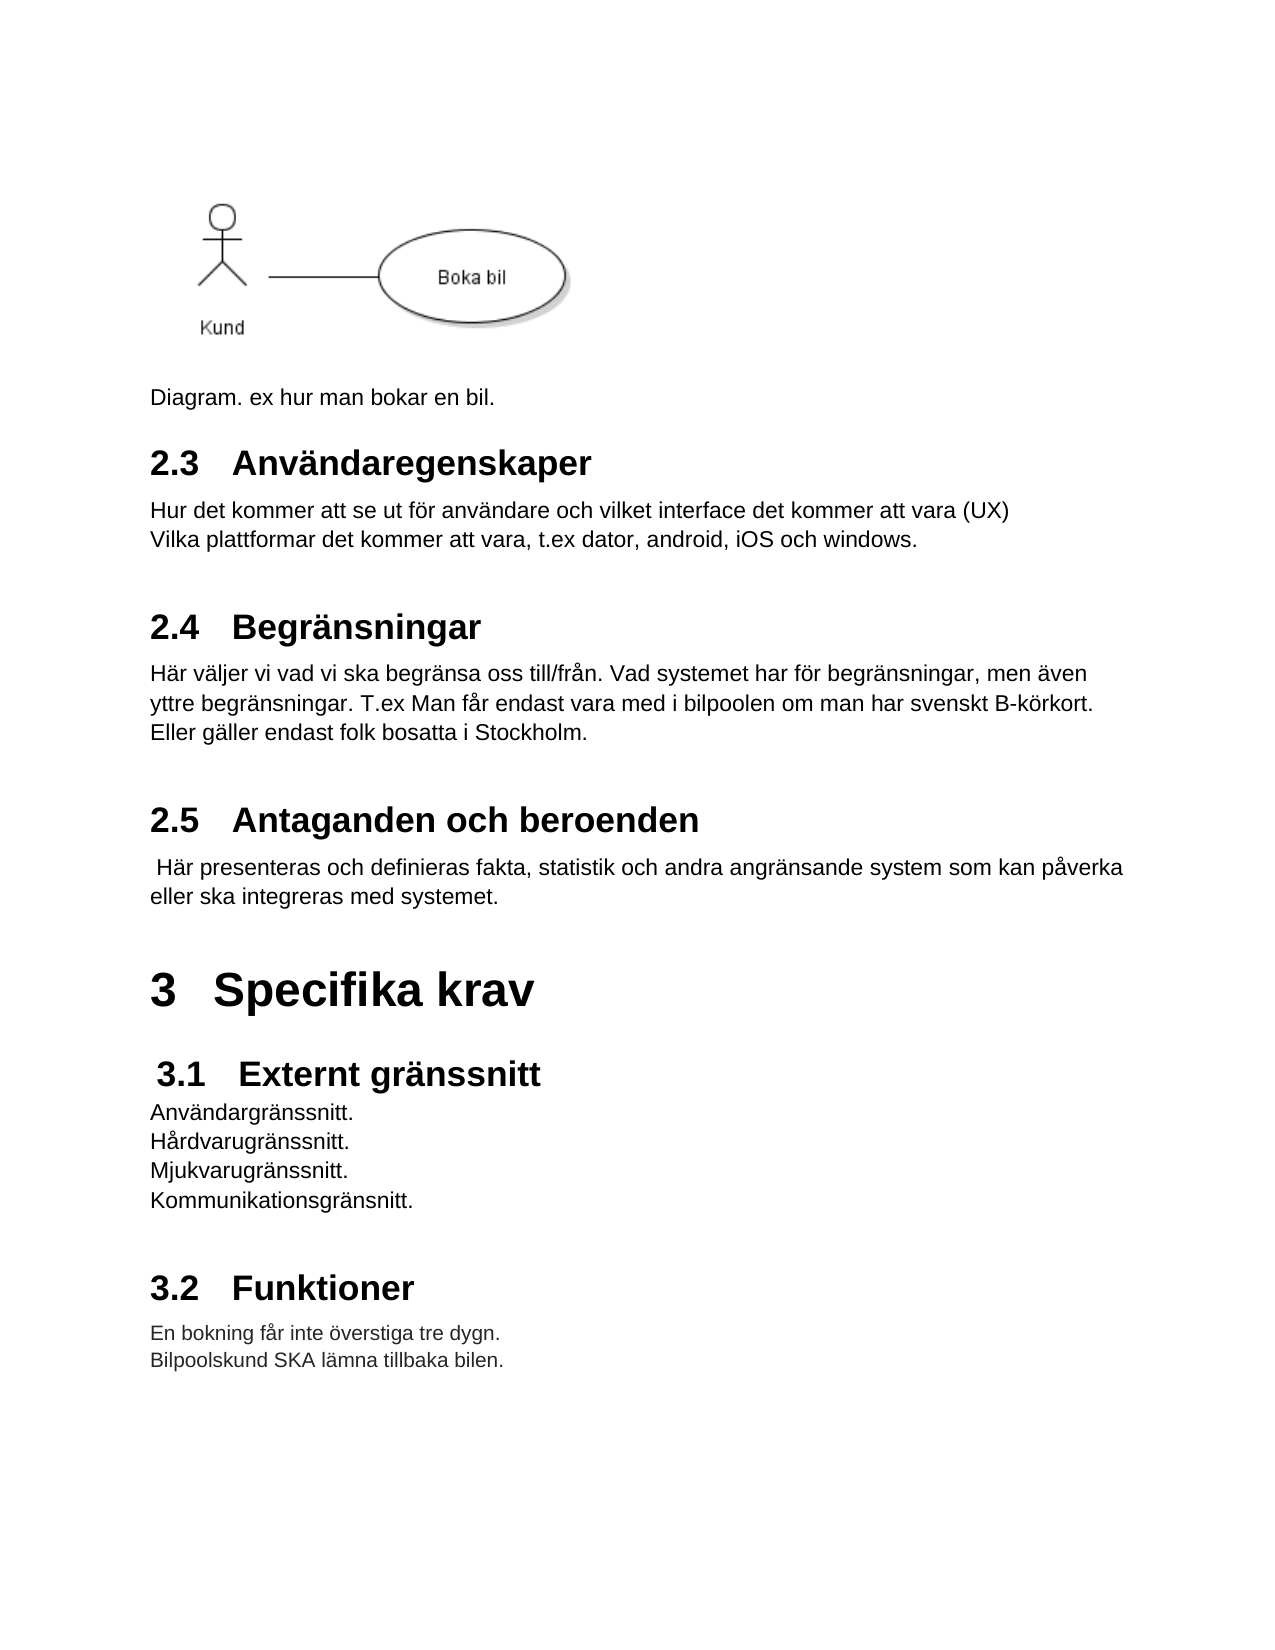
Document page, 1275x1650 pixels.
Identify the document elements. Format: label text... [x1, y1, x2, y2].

text Vilka plattformar det kommer att vara, t.ex dator, android, iOS och windows. [150, 527, 1125, 552]
text Bilpoolskund SKA lämna tillbaka bilen. [150, 1348, 1125, 1372]
subtitle 2.5 Antaganden och beroenden [150, 800, 1125, 840]
text Hårdvarugränssnitt. [150, 1129, 1125, 1154]
text Hur det kommer att se ut för användare och vilket interface det kommer att vara (UX) [150, 497, 1125, 523]
text Användargränssnitt. [150, 1099, 1125, 1125]
text Mjukvarugränssnitt. [150, 1158, 1125, 1184]
text En bokning får inte överstiga tre dygn. [150, 1322, 1125, 1345]
text 3.1 Externt gränssnitt [150, 1054, 1125, 1093]
text Kommunikationsgränsnitt. [150, 1187, 1125, 1213]
subtitle 2.3 Användaregenskaper [150, 443, 1125, 483]
text Diagram. ex hur man bokar en bil. [150, 385, 1125, 410]
text Här presenteras och definieras fakta, statistik och andra angränsande system som kan påverka eller ska integreras med systemet. [150, 854, 1125, 909]
picture [175, 198, 574, 363]
subtitle 3.2 Funktioner [150, 1268, 1125, 1308]
subtitle 3 Specifika krav [150, 963, 1125, 1016]
text Här väljer vi vad vi ska begränsa oss till/från. Vad systemet har för begränsningar, men även yttre begränsningar. T.ex Man får endast vara med i bilpoolen om man har svenskt B-körkort. Eller gäller endast folk bosatta i Stockholm. [150, 661, 1125, 745]
subtitle 2.4 Begränsningar [150, 607, 1125, 647]
